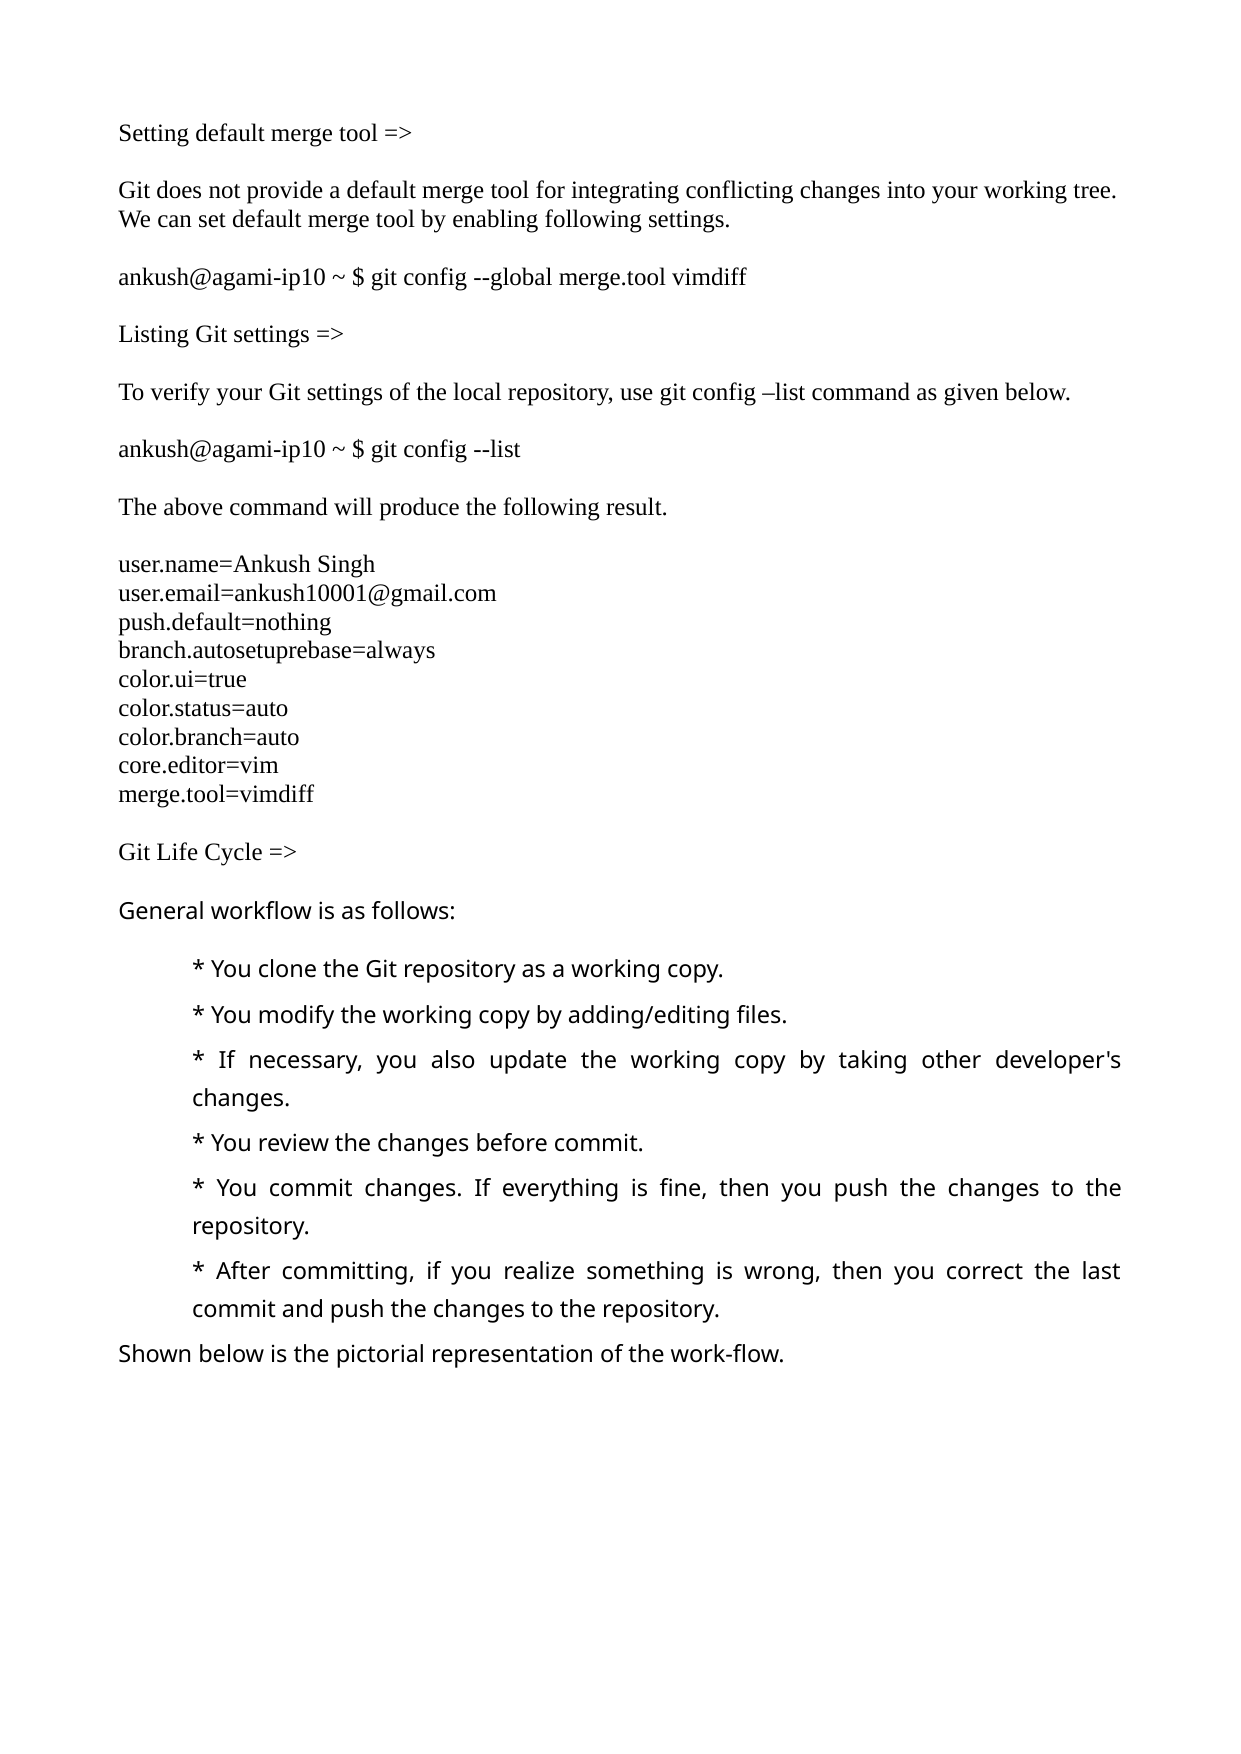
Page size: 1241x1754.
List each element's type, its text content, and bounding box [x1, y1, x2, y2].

text Shown below is the pictorial representation of the work-flow. [118, 1332, 1122, 1369]
text branch.autosetuprebase=always [118, 636, 1122, 664]
list * You modify the working copy by adding/editing files. [118, 993, 1122, 1030]
list * You clone the Git repository as a working copy. [118, 947, 1122, 985]
text color.ui=true [118, 664, 1122, 693]
text user.email=ankush10001@gmail.com [118, 578, 1122, 607]
text General workflow is as follows: [118, 894, 1122, 926]
text color.status=auto [118, 693, 1122, 722]
list * You commit changes. If everything is fine, then you push the changes to the repository. [118, 1166, 1122, 1241]
text Git does not provide a default merge tool for integrating conflicting changes into your working tree. We can set default merge tool by enabling following settings. [118, 176, 1122, 233]
text user.name=Ankush Singh [118, 549, 1122, 578]
list * You review the changes before commit. [118, 1121, 1122, 1158]
text merge.tool=vimdiff [118, 779, 1122, 808]
text core.editor=vim [118, 751, 1122, 779]
text Setting default merge tool => [118, 118, 1122, 147]
text Git Life Cycle => [118, 837, 1122, 866]
list * After committing, if you realize something is wrong, then you correct the last commit and push the changes to the repository. [118, 1249, 1122, 1324]
text To verify your Git settings of the local repository, use git config –list command as given below. [118, 377, 1122, 406]
list * If necessary, you also update the working copy by taking other developer's changes. [118, 1038, 1122, 1113]
text push.default=nothing [118, 607, 1122, 636]
text Listing Git settings => [118, 319, 1122, 348]
text The above command will produce the following result. [118, 492, 1122, 521]
text color.branch=auto [118, 722, 1122, 751]
text ankush@agami-ip10 ~ $ git config --list [118, 434, 1122, 463]
text ankush@agami-ip10 ~ $ git config --global merge.tool vimdiff [118, 262, 1122, 291]
